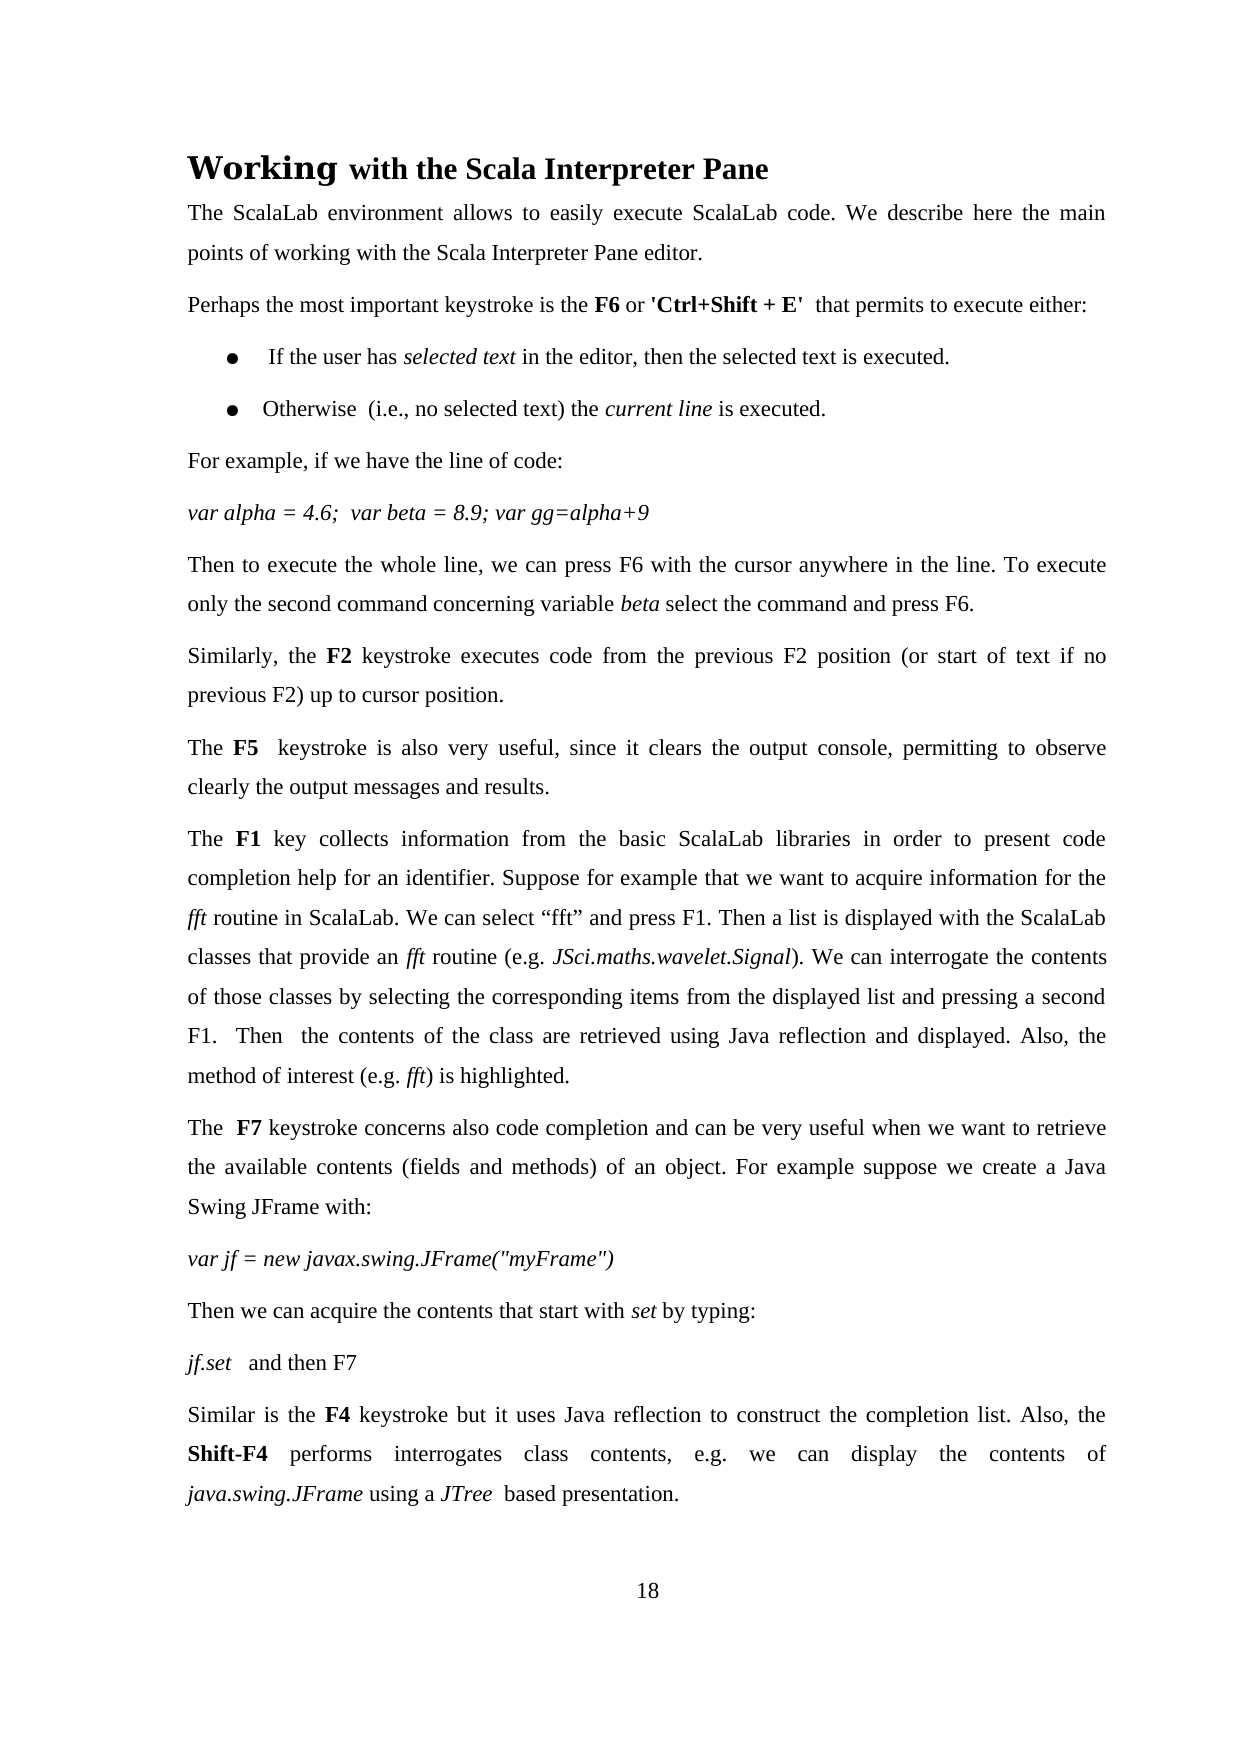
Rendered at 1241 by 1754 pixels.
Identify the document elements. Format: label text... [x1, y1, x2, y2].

text Then to execute the whole line, we can press F6 with the cursor anywhere in the line. To execute only the second command concerning variable beta select the command and press F6. [187, 551, 1108, 616]
text The F7 keystroke concerns also code completion and can be very useful when we want to retrieve the available contents (fields and methods) of an object. For example suppose we create a Java Swing JFrame with: [187, 1114, 1108, 1219]
list Otherwise (i.e., no selected text) the current line is executed. [225, 395, 1108, 421]
text jf.set and then F7 [187, 1349, 1108, 1375]
text Then we can acquire the contents that start with set by typing: [187, 1297, 1108, 1323]
text Perhaps the most important keystroke is the F6 or 'Ctrl+Shift + E' that permits to execute either: [187, 291, 1108, 317]
subtitle Working with the Scala Interpreter Pane [187, 150, 1108, 187]
text The F5 keystroke is also very useful, since it clears the output console, permitting to observe clearly the output messages and results. [187, 733, 1108, 799]
text The ScalaLab environment allows to easily execute ScalaLab code. We describe here the main points of working with the Scala Interpreter Pane editor. [187, 199, 1108, 265]
list If the user has selected text in the editor, then the selected text is executed. [225, 343, 1108, 369]
text Similarly, the F2 keystroke executes code from the previous F2 position (or start of text if no previous F2) up to cursor position. [187, 642, 1108, 708]
text var jf = new javax.swing.JFrame("myFrame") [187, 1245, 1108, 1271]
text For example, if we have the line of code: [187, 447, 1108, 473]
text var alpha = 4.6; var beta = 8.9; var gg=alpha+9 [187, 499, 1108, 525]
text Similar is the F4 keystroke but it uses Java reflection to construct the completion list. Also, the Shift-F4 performs interrogates class contents, e.g. we can display the contents of java.swing.JFrame using a JTree based presentation. [187, 1401, 1108, 1506]
text The F1 key collects information from the basic ScalaLab libraries in order to present code completion help for an identifier. Suppose for example that we want to acquire information for the fft routine in ScalaLab. We can select “fft” and press F1. Then a list is displayed with the ScalaLab classes that provide an fft routine (e.g. JSci.maths.wavelet.Signal). We can interrogate the contents of those classes by selecting the corresponding items from the displayed list and pressing a second F1. Then the contents of the class are retrieved using Java reflection and displayed. Also, the method of interest (e.g. fft) is highlighted. [187, 825, 1108, 1088]
